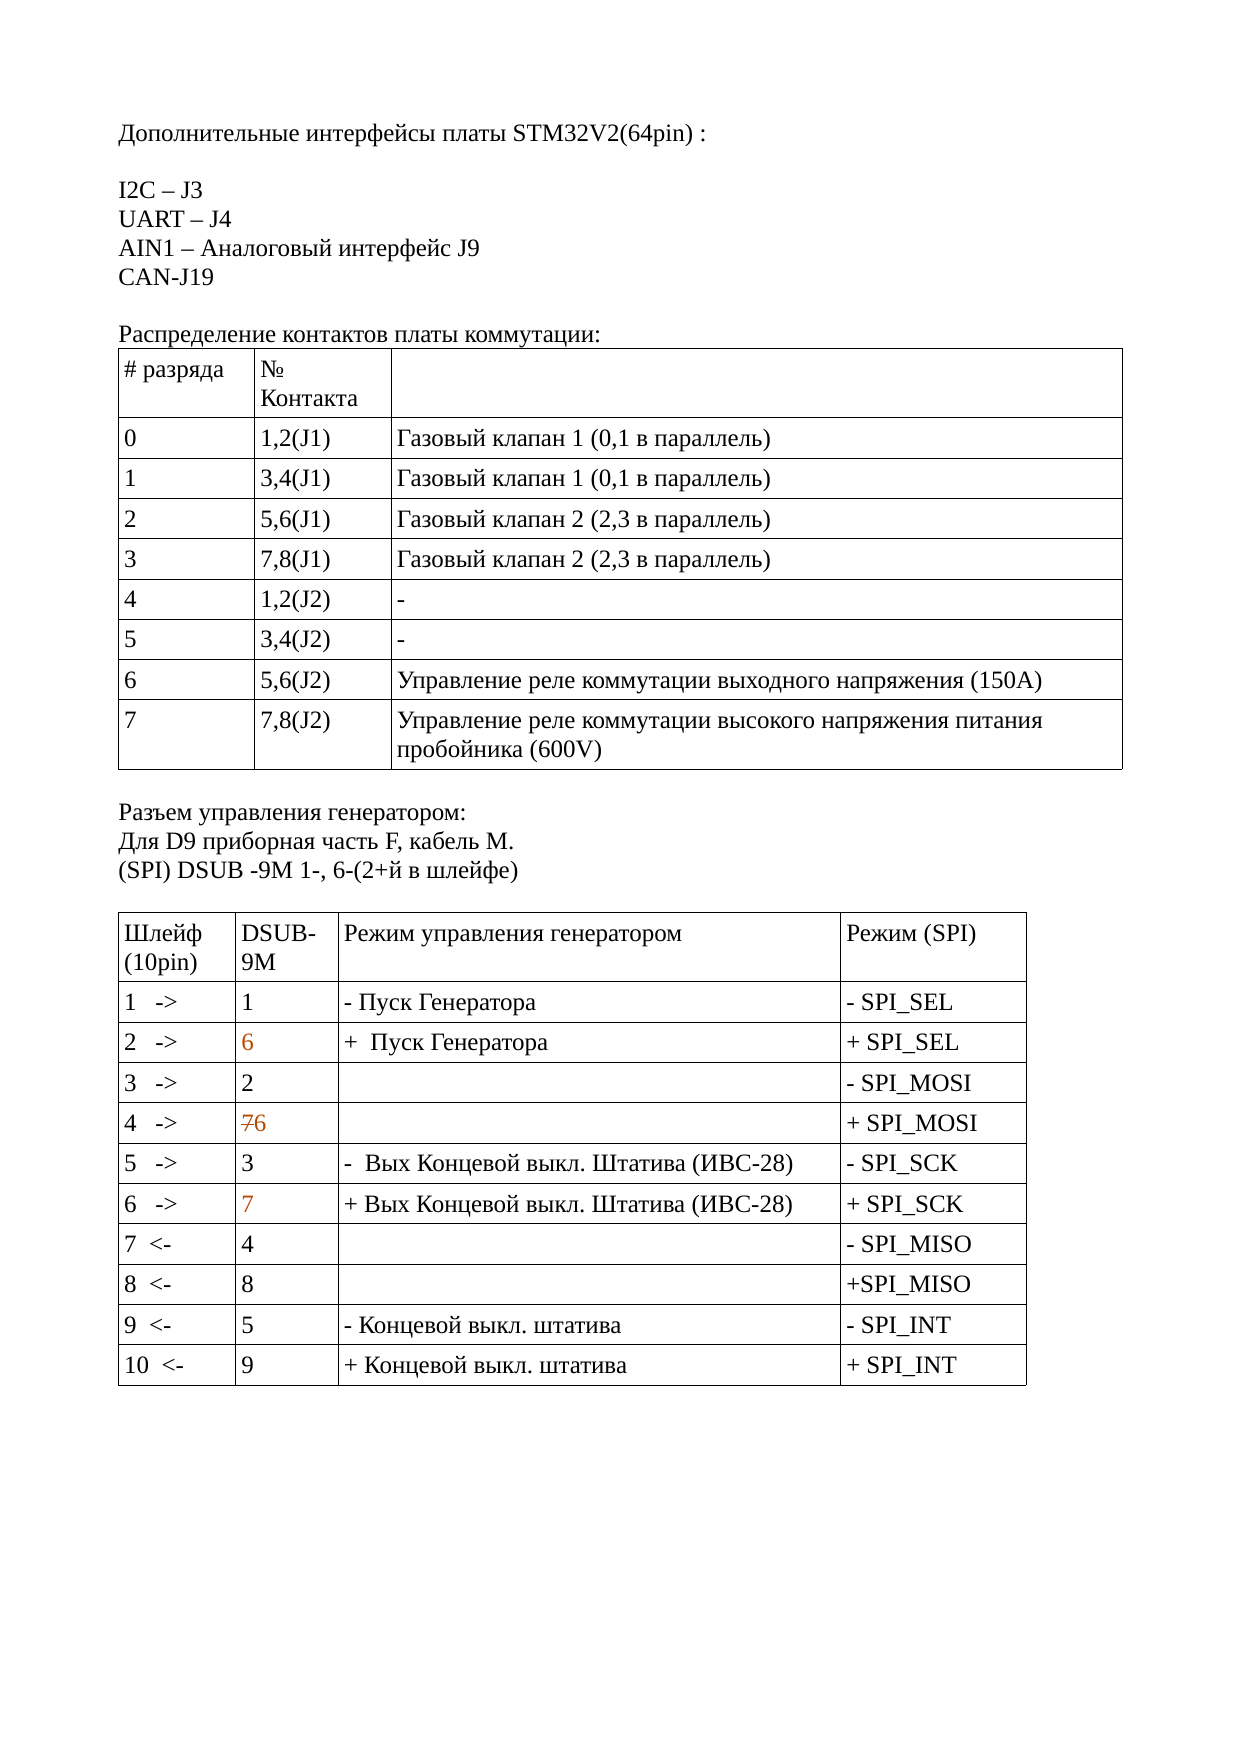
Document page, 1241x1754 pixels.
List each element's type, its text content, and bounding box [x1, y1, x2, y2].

table_cell - SPI_MOSI [841, 1063, 1026, 1102]
table_cell - SPI_MISO [841, 1224, 1026, 1263]
table_cell Управление реле коммутации выходного напряжения (150А) [392, 660, 1122, 699]
table_cell + Концевой выкл. штатива [339, 1345, 840, 1384]
table_cell 3 -> [119, 1063, 235, 1102]
table_cell [339, 1265, 840, 1304]
table_cell 4 -> [119, 1103, 235, 1143]
table_cell + Вых Концевой выкл. Штатива (ИВС-28) [339, 1184, 840, 1223]
table_cell + SPI_SEL [841, 1023, 1026, 1062]
table_cell 1,2(J1) [255, 418, 391, 457]
table_header # разряда [119, 349, 254, 417]
table_cell 5 [119, 620, 254, 659]
table_cell 76 [236, 1103, 338, 1143]
table_cell 3,4(J1) [255, 459, 391, 498]
text Распределение контактов платы коммутации: [118, 319, 1122, 348]
table_cell Газовый клапан 2 (2,3 в параллель) [392, 499, 1122, 538]
text Для D9 приборная часть F, кабель M. [118, 826, 1122, 855]
text (SPI) DSUB -9M 1-, 6-(2+й в шлейфе) [118, 855, 1122, 883]
table_cell - SPI_INT [841, 1305, 1026, 1344]
table_cell - SPI_SCK [841, 1144, 1026, 1183]
table_cell [339, 1103, 840, 1143]
table_cell - Концевой выкл. штатива [339, 1305, 840, 1344]
table_cell 2 [119, 499, 254, 538]
table_header Шлейф (10pin) [119, 913, 235, 981]
table_cell [339, 1224, 840, 1263]
table_cell 6 [119, 660, 254, 699]
table_header [392, 349, 1122, 417]
table_cell Газовый клапан 2 (2,3 в параллель) [392, 539, 1122, 578]
table_cell 7 [119, 700, 254, 768]
table_cell 9 <- [119, 1305, 235, 1344]
table_header Режим управления генератором [339, 913, 840, 981]
table_cell - Пуск Генератора [339, 982, 840, 1022]
table_cell + SPI_SCK [841, 1184, 1026, 1223]
table_cell Газовый клапан 1 (0,1 в параллель) [392, 418, 1122, 457]
table_cell - [392, 580, 1122, 619]
table_header № Контакта [255, 349, 391, 417]
table_cell 3,4(J2) [255, 620, 391, 659]
table_cell 10 <- [119, 1345, 235, 1384]
table_cell 5,6(J1) [255, 499, 391, 538]
text Разъем управления генератором: [118, 797, 1122, 826]
table_cell 7 [236, 1184, 338, 1223]
text CAN-J19 [118, 262, 1122, 291]
table_header Режим (SPI) [841, 913, 1026, 981]
table_cell + SPI_MOSI [841, 1103, 1026, 1143]
table_cell 2 -> [119, 1023, 235, 1062]
text UART – J4 [118, 204, 1122, 233]
table_cell 1 [236, 982, 338, 1022]
text AIN1 – Аналоговый интерфейс J9 [118, 233, 1122, 262]
table_cell 8 [236, 1265, 338, 1304]
table_cell 6 -> [119, 1184, 235, 1223]
table_cell 1 -> [119, 982, 235, 1022]
table_cell 7,8(J1) [255, 539, 391, 578]
table_cell 6 [236, 1023, 338, 1062]
table_header DSUB-9M [236, 913, 338, 981]
table_cell 3 [119, 539, 254, 578]
table_cell 1 [119, 459, 254, 498]
text Дополнительные интерфейсы платы STM32V2(64pin) : [118, 118, 1122, 147]
table_cell - SPI_SEL [841, 982, 1026, 1022]
table_cell Управление реле коммутации высокого напряжения питания пробойника (600V) [392, 700, 1122, 768]
table_cell 3 [236, 1144, 338, 1183]
text I2C – J3 [118, 176, 1122, 204]
table_cell 1,2(J2) [255, 580, 391, 619]
table_cell 2 [236, 1063, 338, 1102]
table_cell 7 <- [119, 1224, 235, 1263]
table_cell 5,6(J2) [255, 660, 391, 699]
table_cell 4 [236, 1224, 338, 1263]
table_cell 7,8(J2) [255, 700, 391, 768]
table_cell 5 [236, 1305, 338, 1344]
table_cell 0 [119, 418, 254, 457]
table_cell + SPI_INT [841, 1345, 1026, 1384]
table_cell 4 [119, 580, 254, 619]
table_cell +SPI_MISO [841, 1265, 1026, 1304]
table_cell 8 <- [119, 1265, 235, 1304]
table_cell - [392, 620, 1122, 659]
table_cell - Вых Концевой выкл. Штатива (ИВС-28) [339, 1144, 840, 1183]
table_cell 9 [236, 1345, 338, 1384]
table_cell Газовый клапан 1 (0,1 в параллель) [392, 459, 1122, 498]
table_cell 5 -> [119, 1144, 235, 1183]
table_cell + Пуск Генератора [339, 1023, 840, 1062]
table_cell [339, 1063, 840, 1102]
